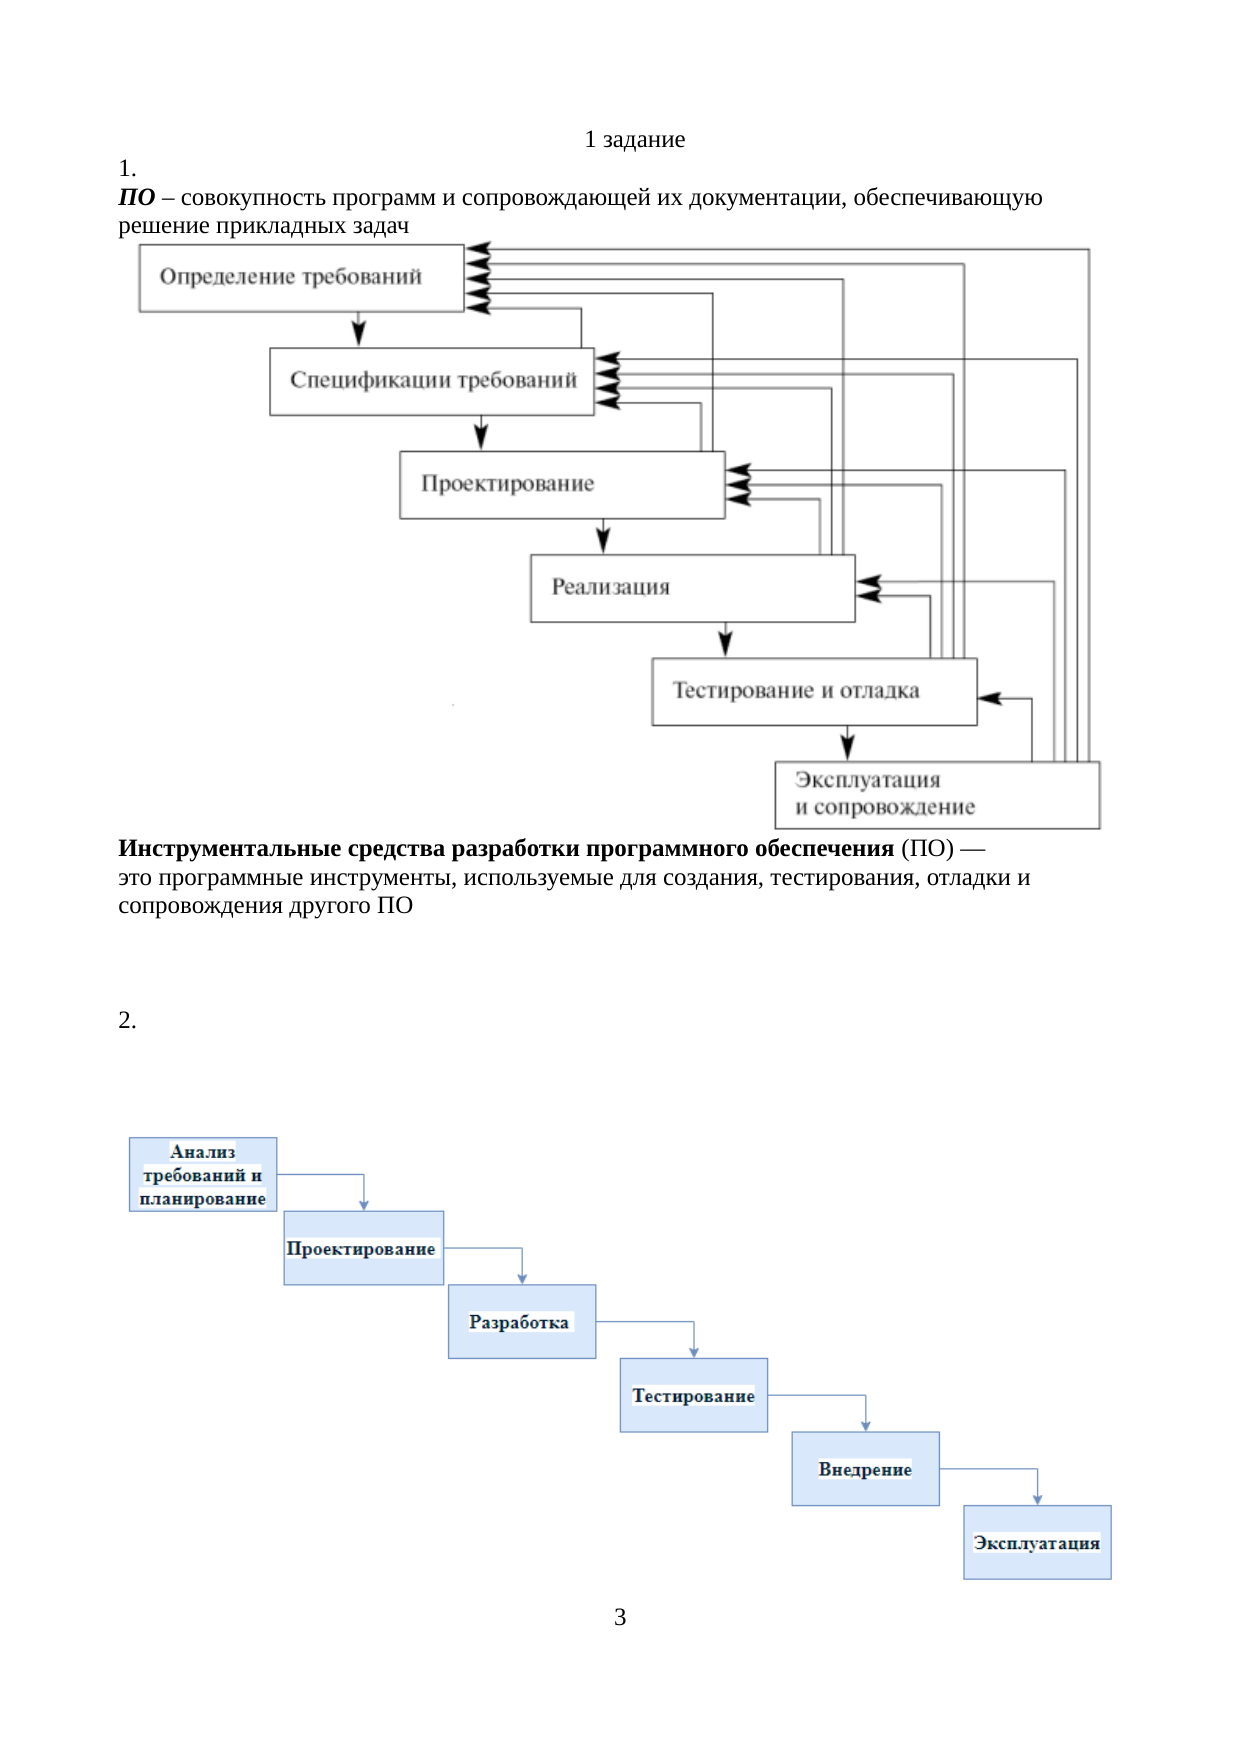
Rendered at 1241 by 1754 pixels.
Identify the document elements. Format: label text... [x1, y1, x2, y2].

list Инструментальные средства разработки программного обеспечения (ПО) — это программные инструменты, используемые для создания, тестирования, отладки и сопровождения другого ПО [118, 239, 1122, 919]
text 1. [118, 153, 1122, 182]
picture [118, 1120, 1123, 1602]
picture [135, 239, 1105, 833]
list 3 [118, 1602, 1122, 1631]
text 1 задание [236, 124, 1033, 153]
list 2. [118, 1005, 1122, 1034]
text ПО – совокупность программ и сопровождающей их документации, обеспечивающую решение прикладных задач [118, 182, 1122, 239]
